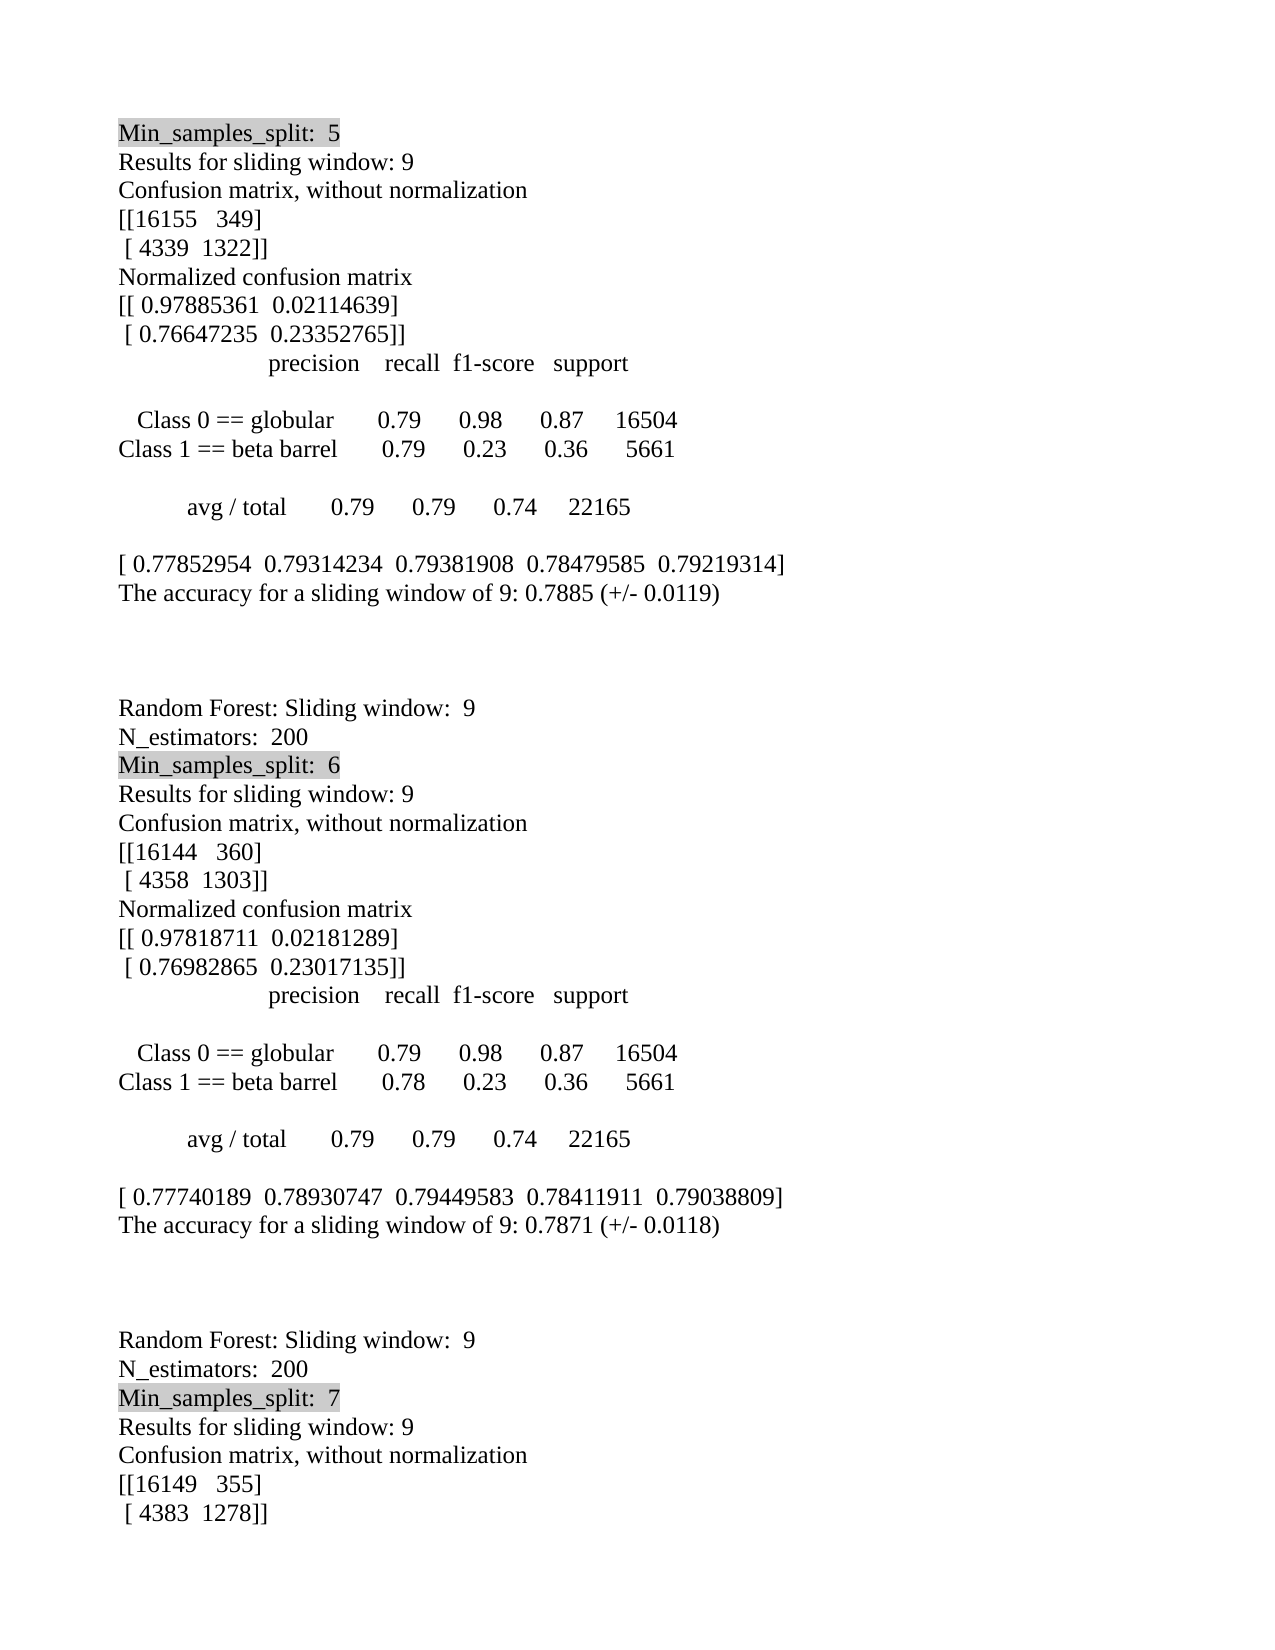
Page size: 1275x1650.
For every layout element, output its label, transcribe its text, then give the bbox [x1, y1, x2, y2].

text [ 0.76647235 0.23352765]] [118, 319, 1157, 348]
text Results for sliding window: 9 [118, 779, 1157, 808]
text Min_samples_split: 6 [118, 751, 1157, 779]
text avg / total 0.79 0.79 0.74 22165 [118, 1124, 1157, 1153]
text N_estimators: 200 [118, 722, 1157, 751]
text Normalized confusion matrix [118, 894, 1157, 923]
text [[16155 349] [118, 204, 1157, 233]
text Confusion matrix, without normalization [118, 808, 1157, 837]
text Random Forest: Sliding window: 9 [118, 1326, 1157, 1354]
text Min_samples_split: 7 [118, 1383, 1157, 1412]
text [[ 0.97818711 0.02181289] [118, 923, 1157, 952]
text Class 1 == beta barrel 0.78 0.23 0.36 5661 [118, 1067, 1157, 1096]
text [ 0.77740189 0.78930747 0.79449583 0.78411911 0.79038809] [118, 1182, 1157, 1211]
text [ 0.77852954 0.79314234 0.79381908 0.78479585 0.79219314] [118, 549, 1157, 578]
text Class 1 == beta barrel 0.79 0.23 0.36 5661 [118, 434, 1157, 463]
text The accuracy for a sliding window of 9: 0.7871 (+/- 0.0118) [118, 1211, 1157, 1239]
text [ 4339 1322]] [118, 233, 1157, 262]
text precision recall f1-score support [118, 981, 1157, 1009]
text Min_samples_split: 5 [118, 118, 1157, 147]
text [[16144 360] [118, 837, 1157, 866]
text Confusion matrix, without normalization [118, 1441, 1157, 1469]
text [[16149 355] [118, 1469, 1157, 1498]
text Confusion matrix, without normalization [118, 176, 1157, 204]
text Results for sliding window: 9 [118, 1412, 1157, 1441]
text [ 0.76982865 0.23017135]] [118, 952, 1157, 981]
text Class 0 == globular 0.79 0.98 0.87 16504 [118, 406, 1157, 434]
text [[ 0.97885361 0.02114639] [118, 291, 1157, 319]
text Results for sliding window: 9 [118, 147, 1157, 176]
text Random Forest: Sliding window: 9 [118, 693, 1157, 722]
text The accuracy for a sliding window of 9: 0.7885 (+/- 0.0119) [118, 578, 1157, 607]
text [ 4358 1303]] [118, 866, 1157, 894]
text N_estimators: 200 [118, 1354, 1157, 1383]
text avg / total 0.79 0.79 0.74 22165 [118, 492, 1157, 521]
text precision recall f1-score support [118, 348, 1157, 377]
text Class 0 == globular 0.79 0.98 0.87 16504 [118, 1038, 1157, 1067]
text Normalized confusion matrix [118, 262, 1157, 291]
text [ 4383 1278]] [118, 1498, 1157, 1527]
